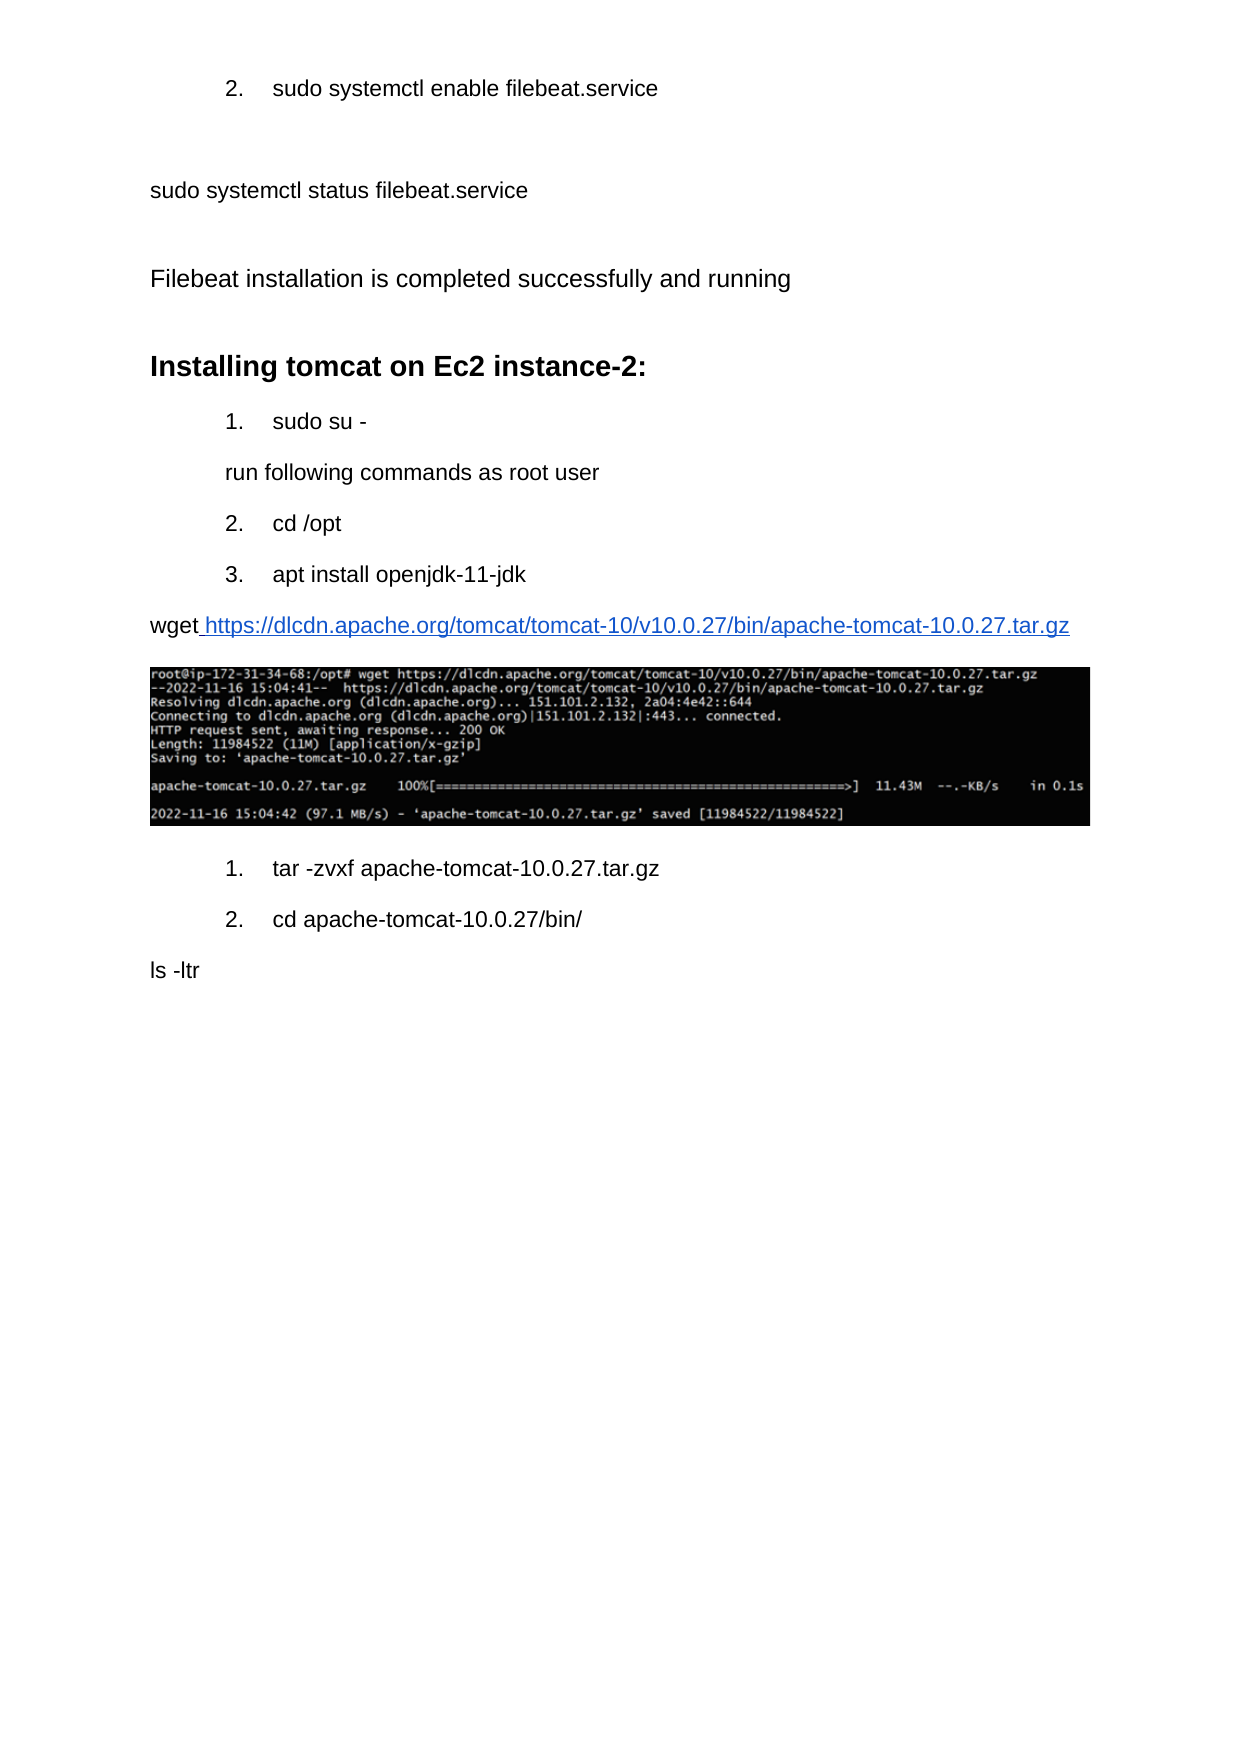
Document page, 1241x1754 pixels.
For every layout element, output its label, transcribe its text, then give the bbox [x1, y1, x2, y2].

text ls -ltr [150, 957, 1090, 983]
text 2. cd apache-tomcat-10.0.27/bin/ [225, 906, 1090, 932]
text 1. sudo su - [225, 408, 1090, 434]
text 3. apt install openjdk-11-jdk [225, 561, 1090, 587]
text run following commands as root user [225, 459, 1090, 485]
text wget https://dlcdn.apache.org/tomcat/tomcat-10/v10.0.27/bin/apache-tomcat-10.0.27.tar.gz [150, 612, 1090, 638]
text 2. sudo systemctl enable filebeat.service [225, 75, 1090, 101]
text sudo systemctl status filebeat.service [150, 177, 1090, 203]
text 1. tar -zvxf apache-tomcat-10.0.27.tar.gz [225, 854, 1090, 881]
text Filebeat installation is completed successfully and running [150, 263, 1090, 292]
text 2. cd /opt [225, 510, 1090, 536]
text Installing tomcat on Ec2 instance-2: [150, 349, 1090, 382]
